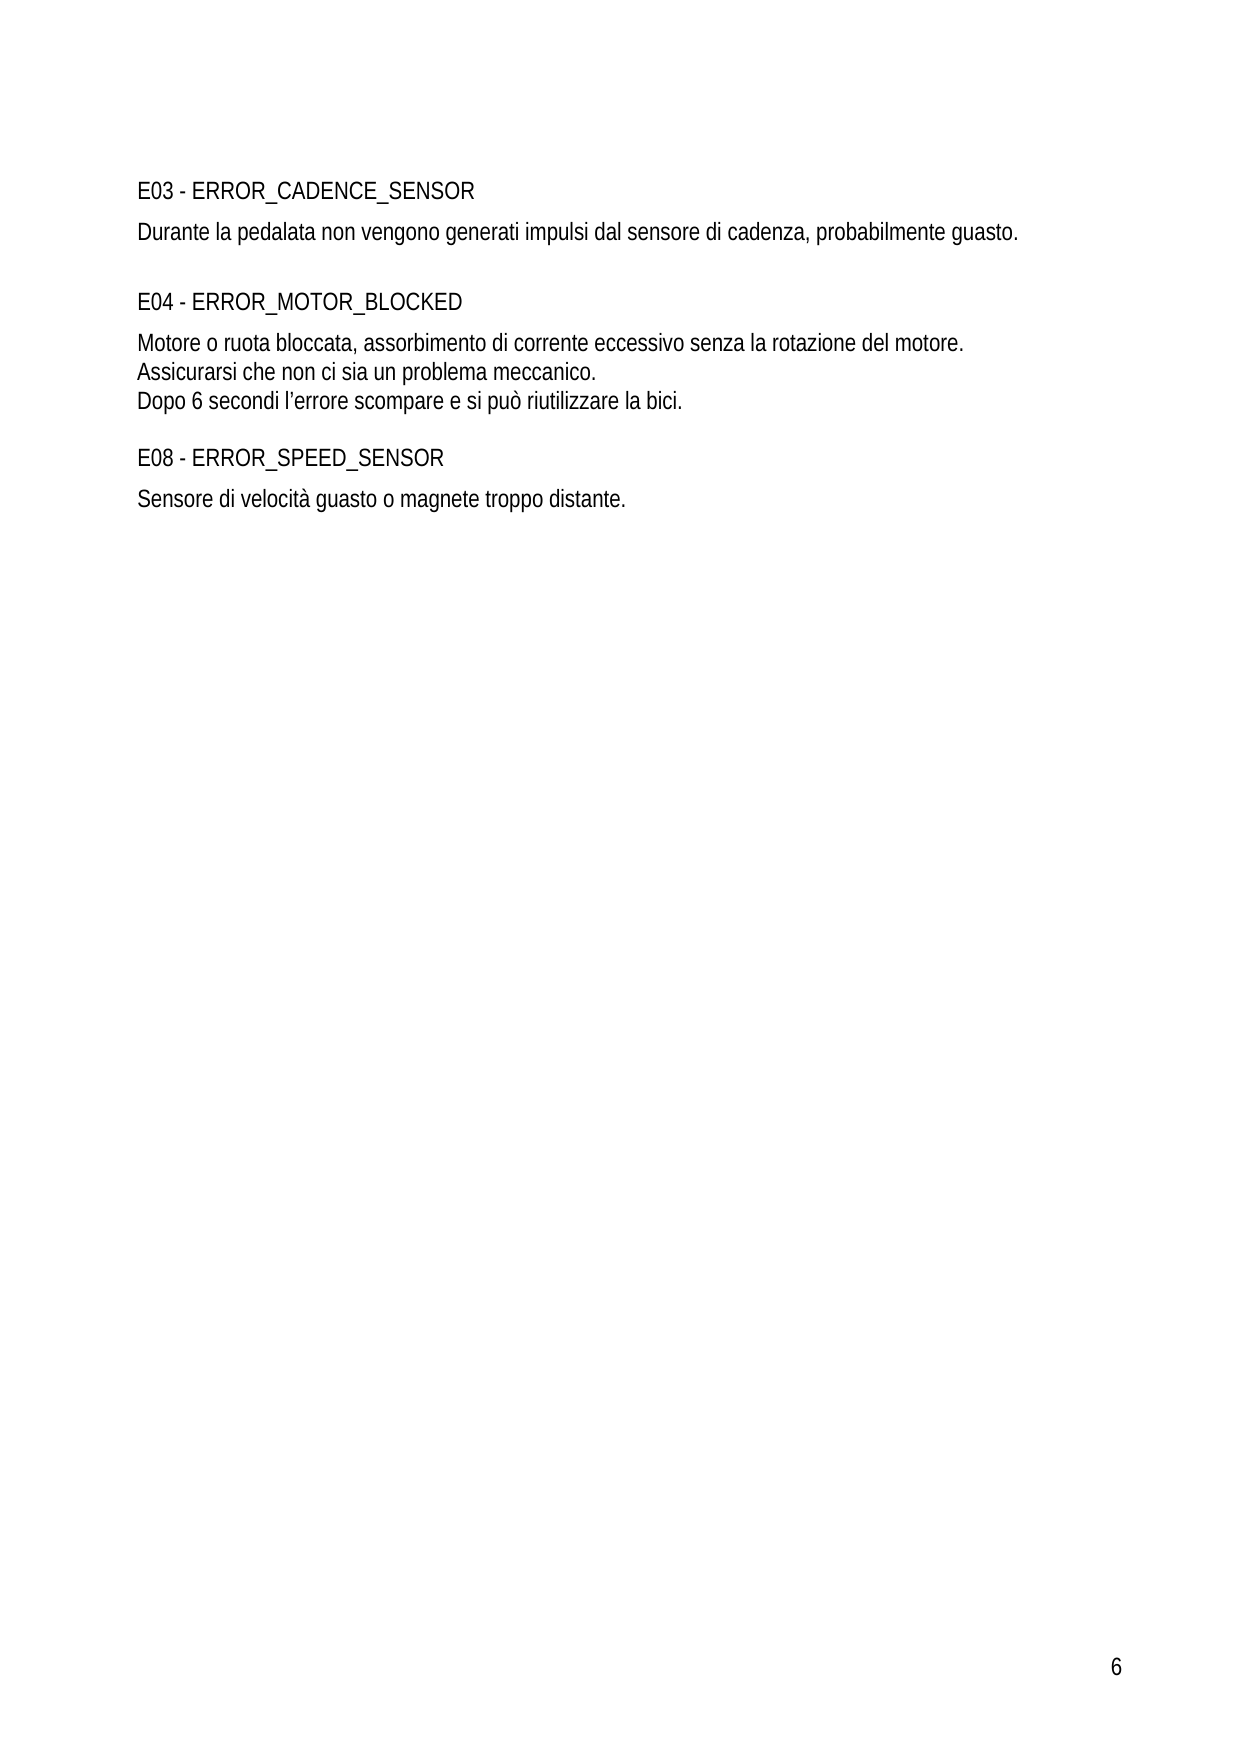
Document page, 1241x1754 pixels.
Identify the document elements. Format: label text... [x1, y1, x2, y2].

text E08 - ERROR_SPEED_SENSOR [137, 443, 1122, 472]
text E03 - ERROR_CADENCE_SENSOR [137, 176, 1122, 205]
text Dopo 6 secondi l’errore scompare e si può riutilizzare la bici. [137, 386, 1122, 414]
text Durante la pedalata non vengono generati impulsi dal sensore di cadenza, probabilmente guasto. [137, 217, 1122, 246]
text E04 - ERROR_MOTOR_BLOCKED [137, 287, 1122, 316]
text Sensore di velocità guasto o magnete troppo distante. [137, 484, 1122, 513]
text Motore o ruota bloccata, assorbimento di corrente eccessivo senza la rotazione del motore. [137, 328, 1122, 357]
text Assicurarsi che non ci sia un problema meccanico. [137, 357, 1122, 386]
